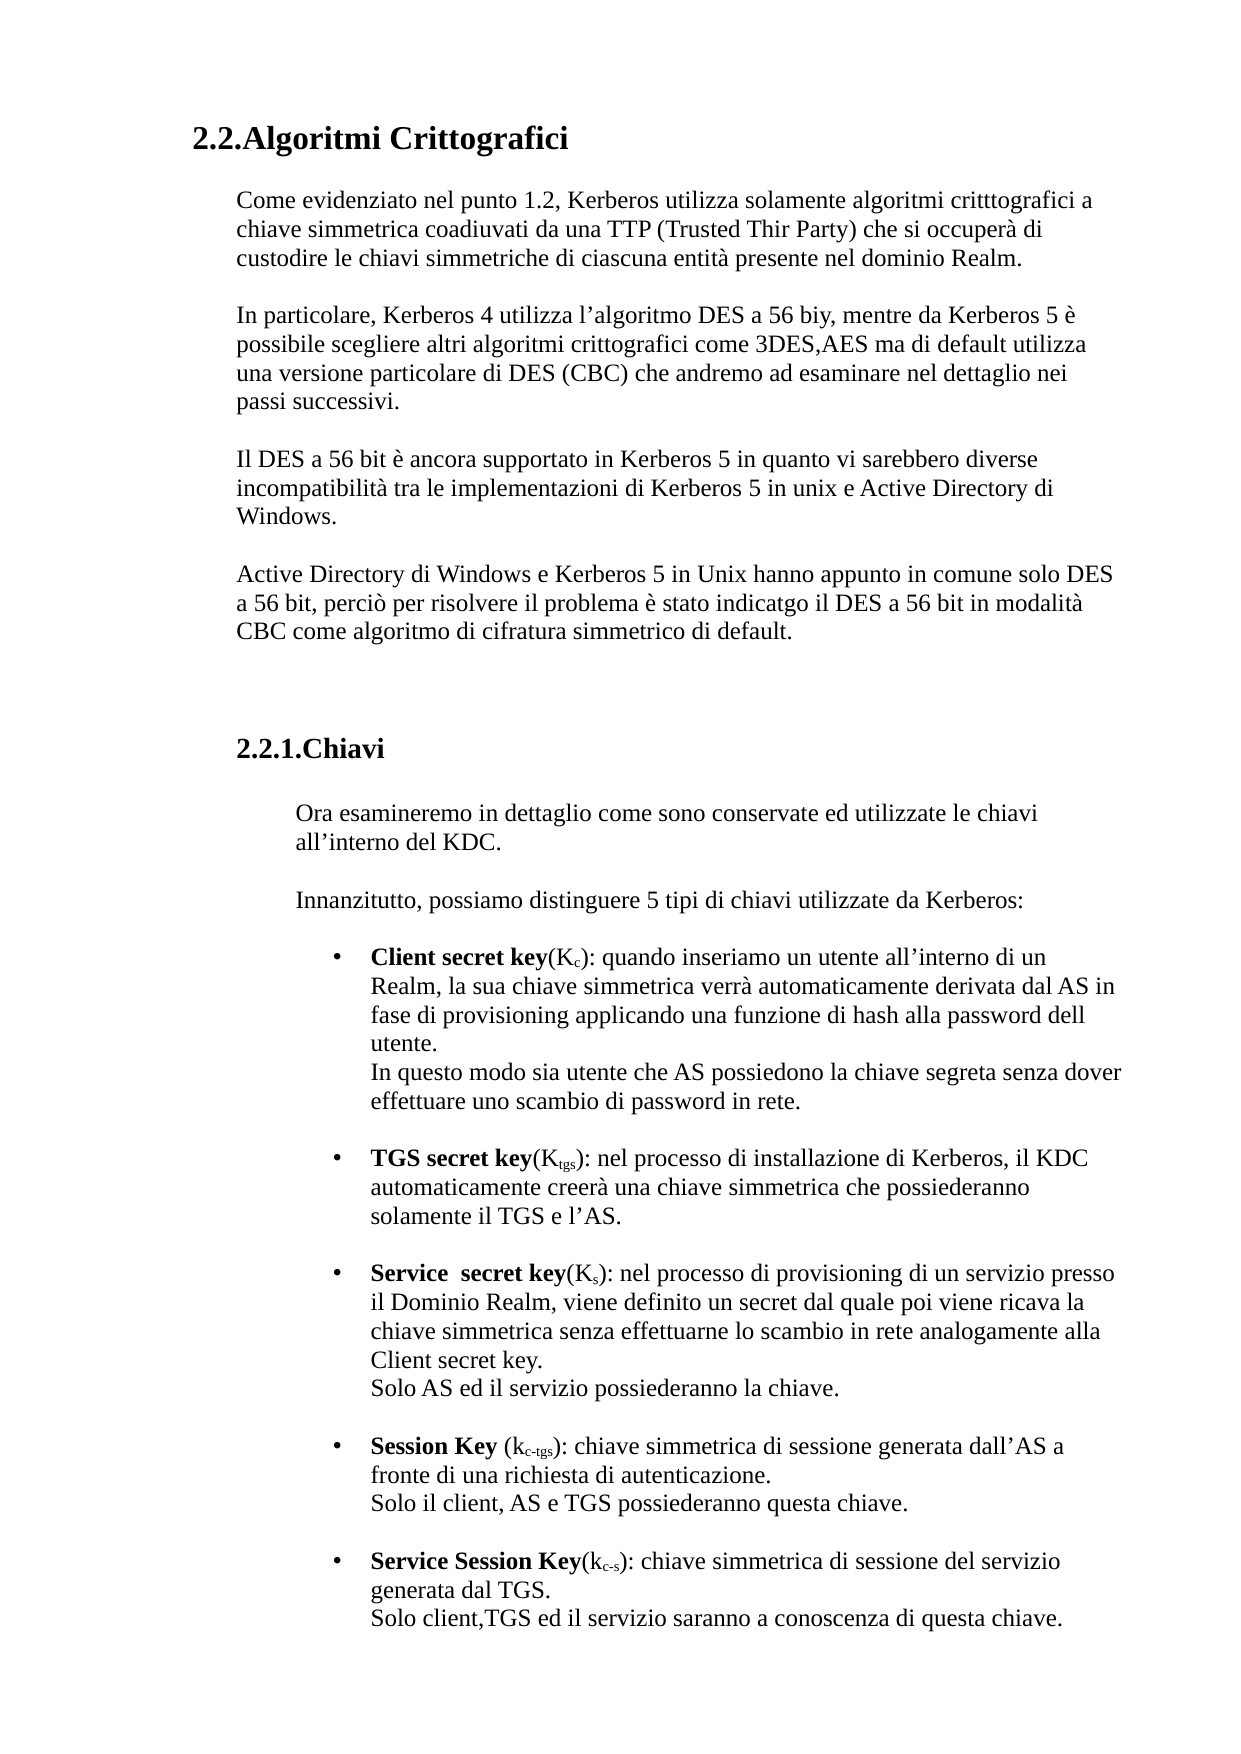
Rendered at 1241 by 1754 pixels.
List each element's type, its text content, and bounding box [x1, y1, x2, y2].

text Come evidenziato nel punto 1.2, Kerberos utilizza solamente algoritmi critttografici a chiave simmetrica coadiuvati da una TTP (Trusted Thir Party) che si occuperà di custodire le chiavi simmetriche di ciascuna entità presente nel dominio Realm. [236, 185, 1122, 271]
text Il DES a 56 bit è ancora supportato in Kerberos 5 in quanto vi sarebbero diverse incompatibilità tra le implementazioni di Kerberos 5 in unix e Active Directory di Windows. [236, 444, 1122, 530]
text 2.2.1.Chiavi [236, 731, 1122, 765]
list Service Session Key(kc-s): chiave simmetrica di sessione del servizio generata dal TGS. [333, 1546, 1122, 1603]
list Service secret key(Ks): nel processo di provisioning di un servizio presso il Dominio Realm, viene definito un secret dal quale poi viene ricava la chiave simmetrica senza effettuarne lo scambio in rete analogamente alla Client secret key. [333, 1258, 1122, 1373]
list Solo client,TGS ed il servizio saranno a conoscenza di questa chiave. [333, 1603, 1122, 1632]
text Active Directory di Windows e Kerberos 5 in Unix hanno appunto in comune solo DES a 56 bit, perciò per risolvere il problema è stato indicatgo il DES a 56 bit in modalità CBC come algoritmo di cifratura simmetrico di default. [236, 559, 1122, 645]
text 2.2.Algoritmi Crittografici [118, 118, 1122, 156]
text Ora esamineremo in dettaglio come sono conservate ed utilizzate le chiavi all’interno del KDC. [295, 798, 1122, 856]
list Session Key (kc-tgs): chiave simmetrica di sessione generata dall’AS a fronte di una richiesta di autenticazione. [333, 1431, 1122, 1488]
text Innanzitutto, possiamo distinguere 5 tipi di chiavi utilizzate da Kerberos: [295, 885, 1122, 913]
list Solo AS ed il servizio possiederanno la chiave. [333, 1373, 1122, 1402]
text In particolare, Kerberos 4 utilizza l’algoritmo DES a 56 biy, mentre da Kerberos 5 è possibile scegliere altri algoritmi crittografici come 3DES,AES ma di default utilizza una versione particolare di DES (CBC) che andremo ad esaminare nel dettaglio nei passi successivi. [236, 300, 1122, 415]
list TGS secret key(Ktgs): nel processo di installazione di Kerberos, il KDC automaticamente creerà una chiave simmetrica che possiederanno solamente il TGS e l’AS. [333, 1143, 1122, 1230]
list Client secret key(Kc): quando inseriamo un utente all’interno di un Realm, la sua chiave simmetrica verrà automaticamente derivata dal AS in fase di provisioning applicando una funzione di hash alla password dell utente. [333, 942, 1122, 1057]
list In questo modo sia utente che AS possiedono la chiave segreta senza dover effettuare uno scambio di password in rete. [333, 1057, 1122, 1115]
list Solo il client, AS e TGS possiederanno questa chiave. [333, 1488, 1122, 1517]
